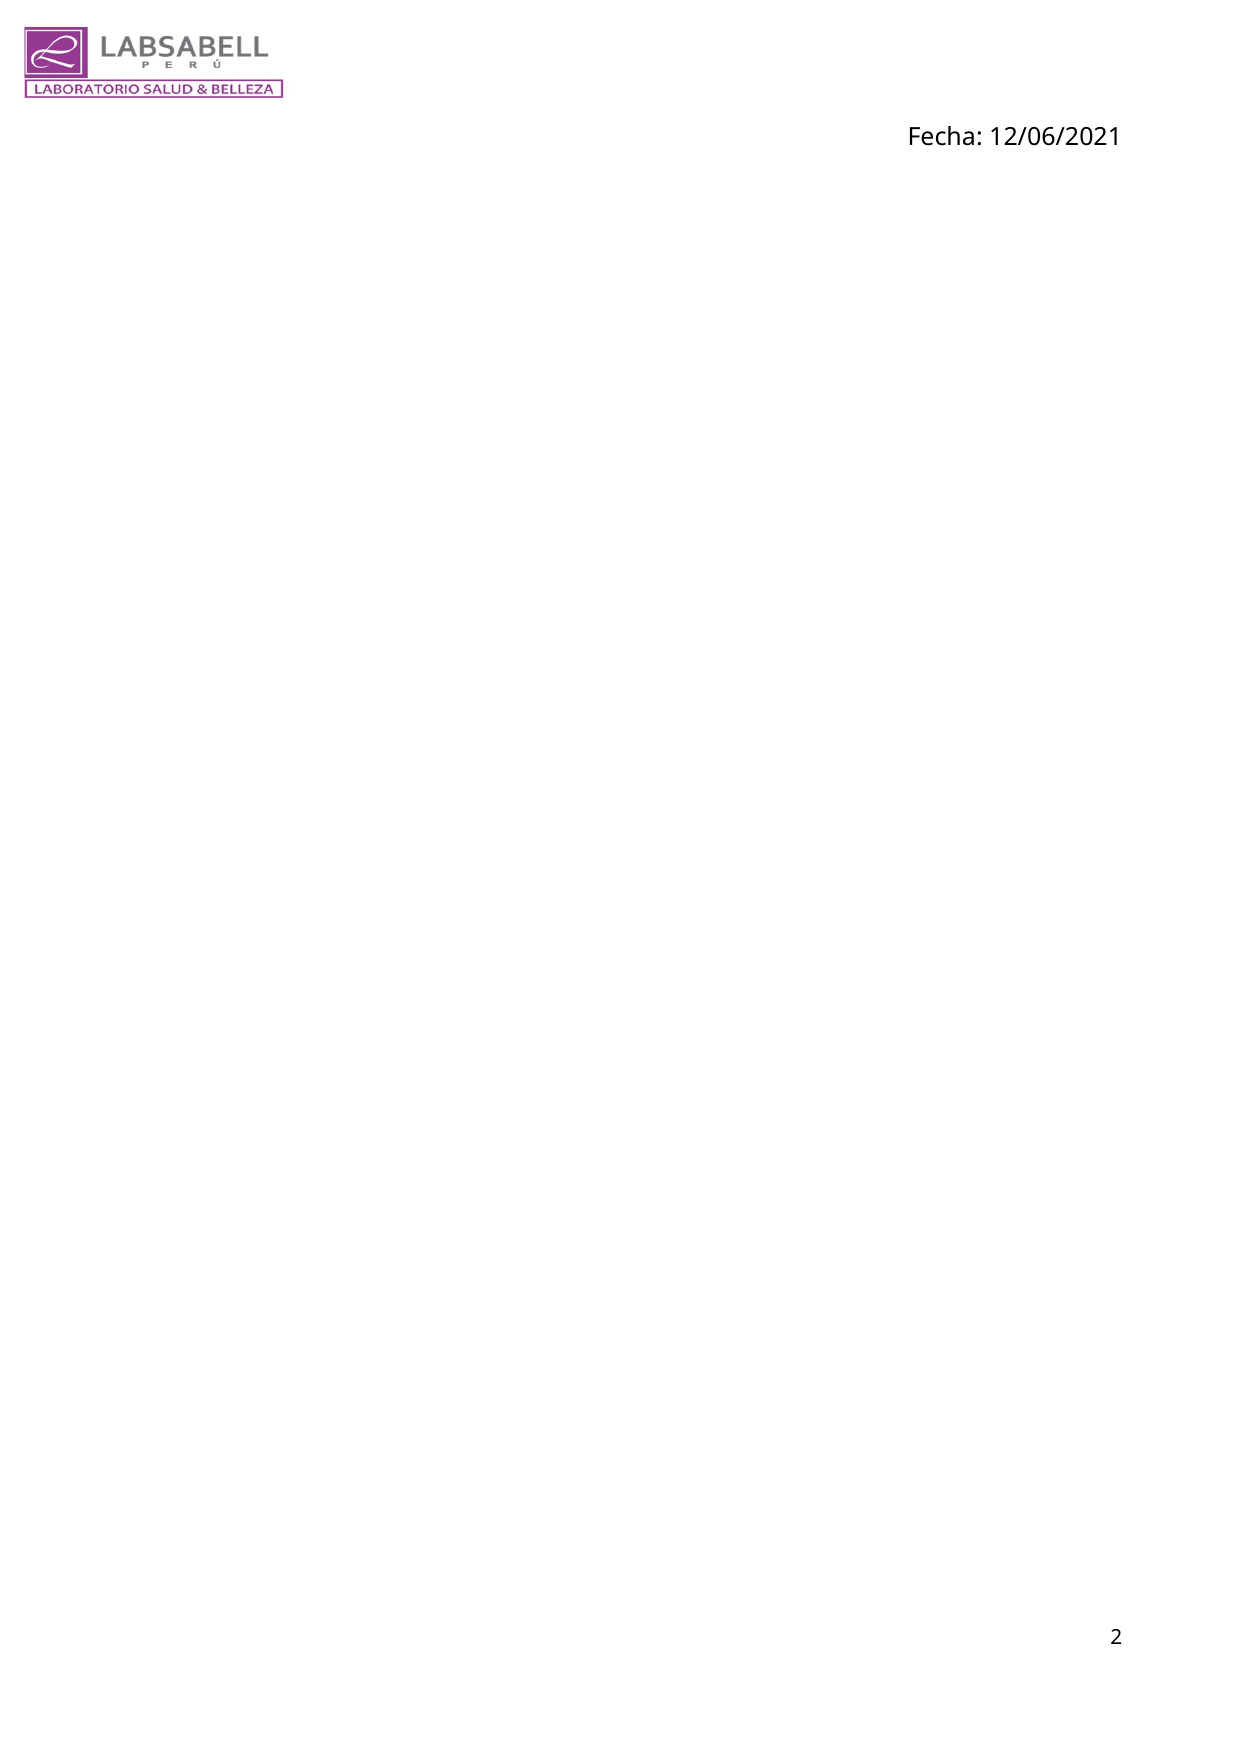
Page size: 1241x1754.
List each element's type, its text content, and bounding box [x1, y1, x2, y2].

text Fecha: 12/06/2021 [118, 118, 1122, 152]
